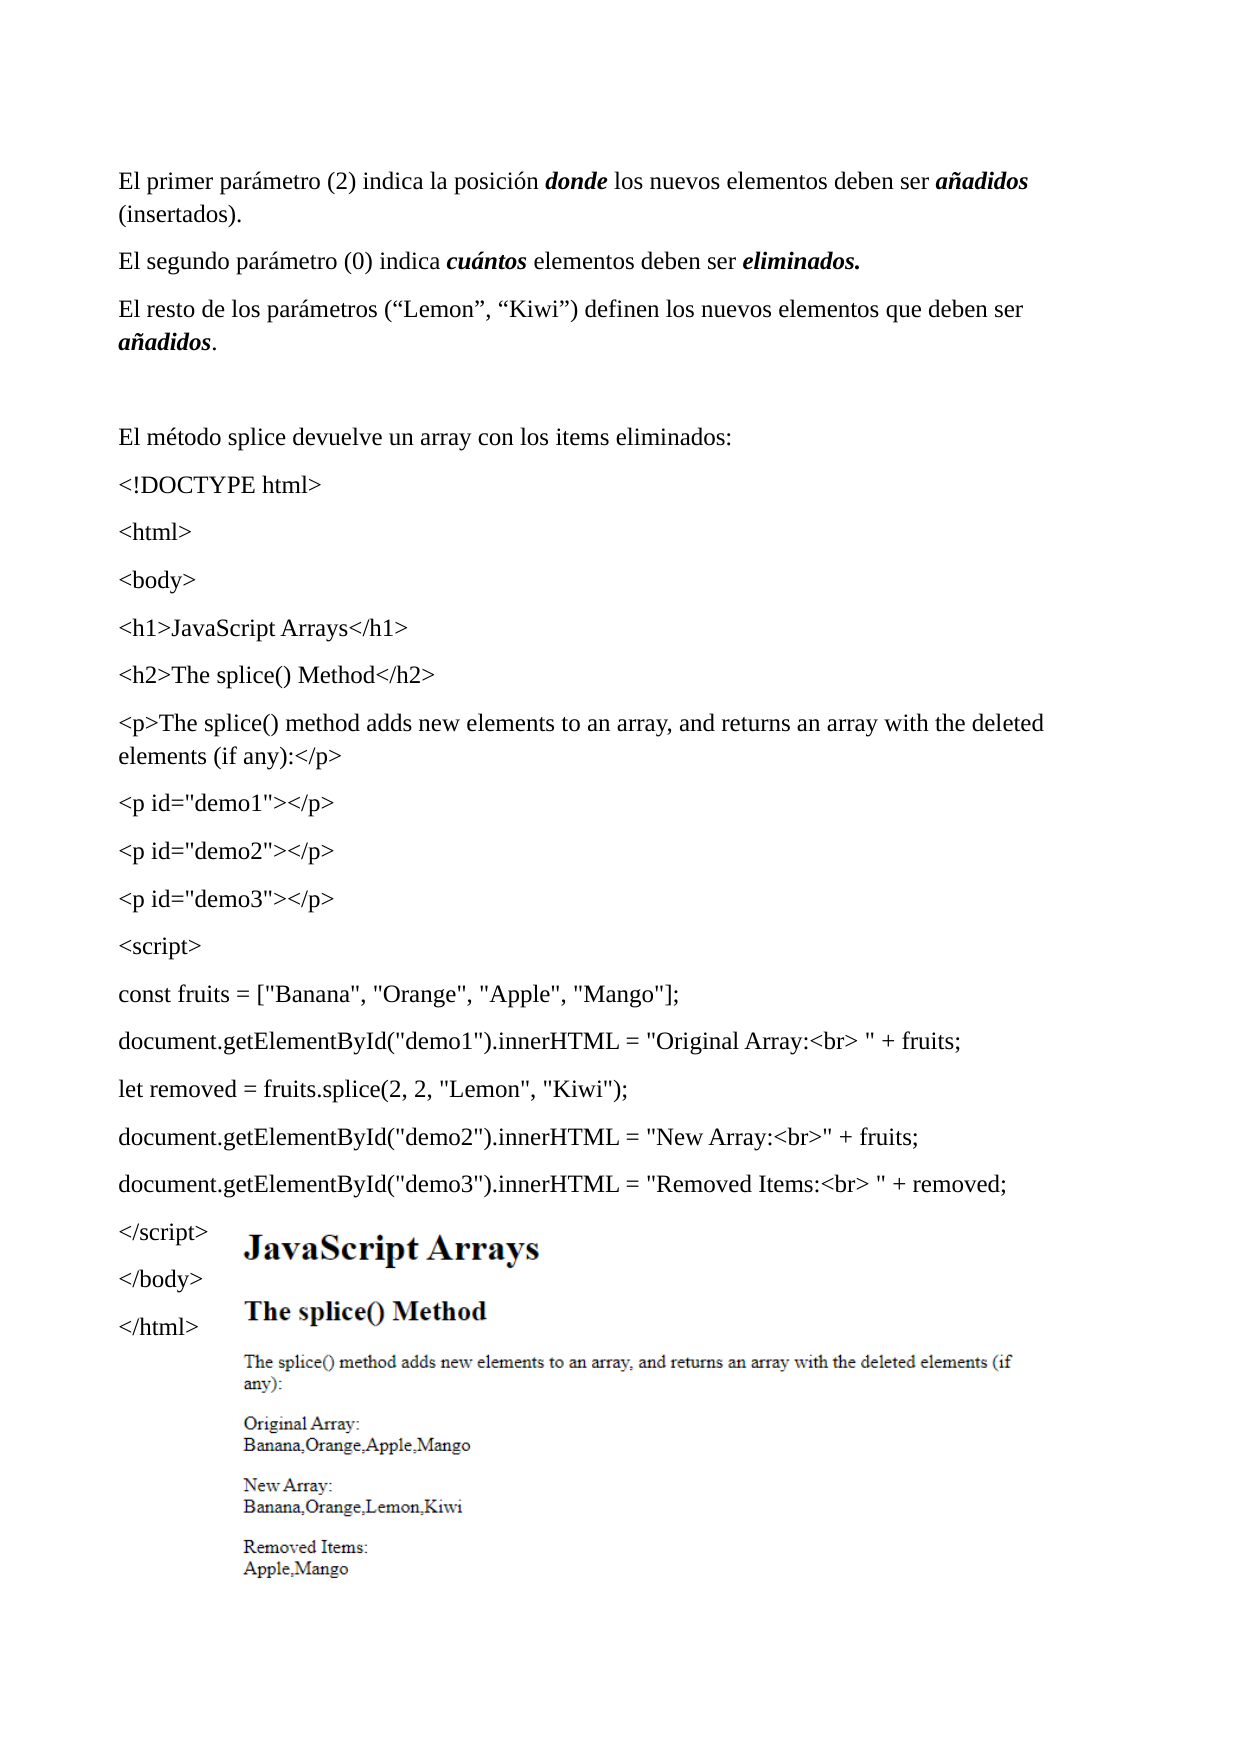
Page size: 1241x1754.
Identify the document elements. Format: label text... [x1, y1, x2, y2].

text El segundo parámetro (0) indica cuántos elementos deben ser eliminados. [118, 246, 1122, 275]
text <p id="demo2"></p> [118, 836, 1122, 865]
text <p>The splice() method adds new elements to an array, and returns an array with the deleted elements (if any):</p> [118, 708, 1122, 769]
text [1013, 1264, 1122, 1293]
text <script> [118, 931, 1122, 960]
text document.getElementById("demo3").innerHTML = "Removed Items:<br> " + removed; [118, 1169, 1122, 1198]
text <h2>The splice() Method</h2> [118, 660, 1122, 689]
text <html> [118, 517, 1122, 546]
picture [239, 1223, 1013, 1584]
text </script> [118, 1217, 1122, 1246]
text </body> [118, 1264, 239, 1293]
text document.getElementById("demo1").innerHTML = "Original Array:<br> " + fruits; [118, 1026, 1122, 1055]
text <p id="demo3"></p> [118, 884, 1122, 912]
text const fruits = ["Banana", "Orange", "Apple", "Mango"]; [118, 979, 1122, 1008]
text <body> [118, 565, 1122, 594]
text [1013, 1312, 1122, 1341]
text <h1>JavaScript Arrays</h1> [118, 613, 1122, 641]
text El resto de los parámetros (“Lemon”, “Kiwi”) definen los nuevos elementos que deben ser añadidos. [118, 294, 1122, 356]
text El primer parámetro (2) indica la posición donde los nuevos elementos deben ser añadidos (insertados). [118, 166, 1122, 227]
text let removed = fruits.splice(2, 2, "Lemon", "Kiwi"); [118, 1074, 1122, 1103]
text <p id="demo1"></p> [118, 788, 1122, 817]
text <!DOCTYPE html> [118, 470, 1122, 498]
text document.getElementById("demo2").innerHTML = "New Array:<br>" + fruits; [118, 1122, 1122, 1150]
text </html> [118, 1312, 239, 1341]
text El método splice devuelve un array con los items eliminados: [118, 422, 1122, 451]
